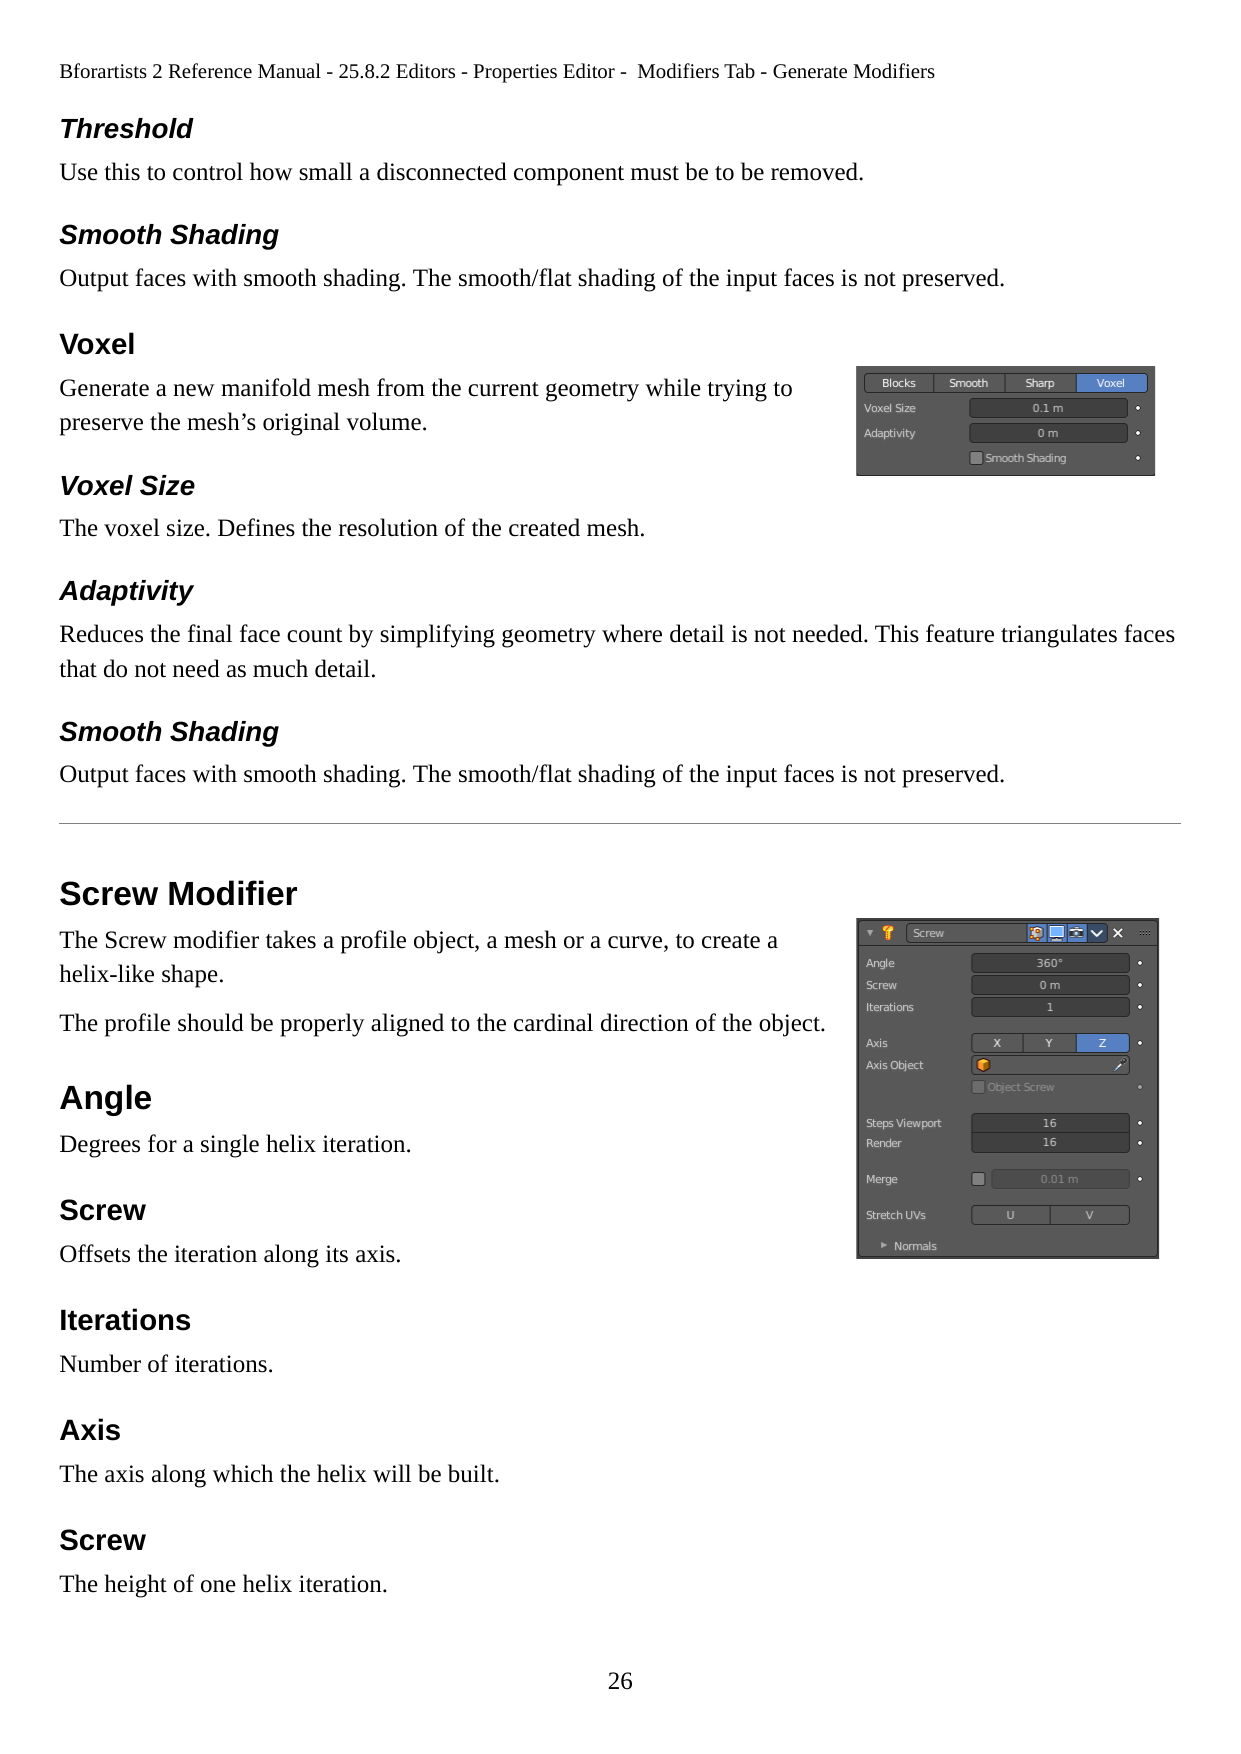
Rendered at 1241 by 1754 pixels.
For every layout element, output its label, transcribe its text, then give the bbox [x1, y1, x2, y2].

text Output faces with smooth shading. The smooth/flat shading of the input faces is not preserved. [59, 759, 1181, 788]
subtitle Angle [59, 1078, 856, 1117]
text Degrees for a single helix iteration. [59, 1129, 856, 1158]
text The height of one helix iteration. [59, 1569, 1181, 1598]
text Offsets the iteration along its axis. [59, 1239, 1181, 1268]
subtitle [1160, 1078, 1181, 1117]
subtitle Axis [59, 1413, 1181, 1447]
picture [856, 366, 1156, 476]
text The axis along which the helix will be built. [59, 1459, 1181, 1488]
subtitle Screw [59, 1523, 1181, 1556]
text The profile should be properly aligned to the cardinal direction of the object. [59, 1008, 856, 1037]
subtitle Smooth Shading [59, 715, 1181, 747]
subtitle [1160, 1193, 1181, 1227]
text Output faces with smooth shading. The smooth/flat shading of the input faces is not preserved. [59, 263, 1181, 292]
text Number of iterations. [59, 1349, 1181, 1378]
subtitle Voxel [59, 327, 1181, 360]
text The voxel size. Defines the resolution of the created mesh. [59, 513, 1181, 542]
subtitle Adaptivity [59, 575, 1181, 607]
subtitle Screw Modifier [59, 874, 1181, 912]
subtitle Smooth Shading [59, 218, 1181, 250]
text The Screw modifier takes a profile object, a mesh or a curve, to create a helix-like shape. [59, 925, 856, 988]
subtitle Threshold [59, 113, 1181, 144]
text Generate a new manifold mesh from the current geometry while trying to preserve the mesh’s original volume. [59, 373, 856, 436]
text Reduces the final face count by simplifying geometry where detail is not needed. This feature triangulates faces that do not need as much detail. [59, 619, 1181, 682]
picture [856, 918, 1160, 1259]
subtitle Screw [59, 1193, 856, 1227]
subtitle Voxel Size [59, 469, 1181, 501]
text Use this to control how small a disconnected component must be to be removed. [59, 157, 1181, 186]
subtitle Iterations [59, 1303, 1181, 1337]
